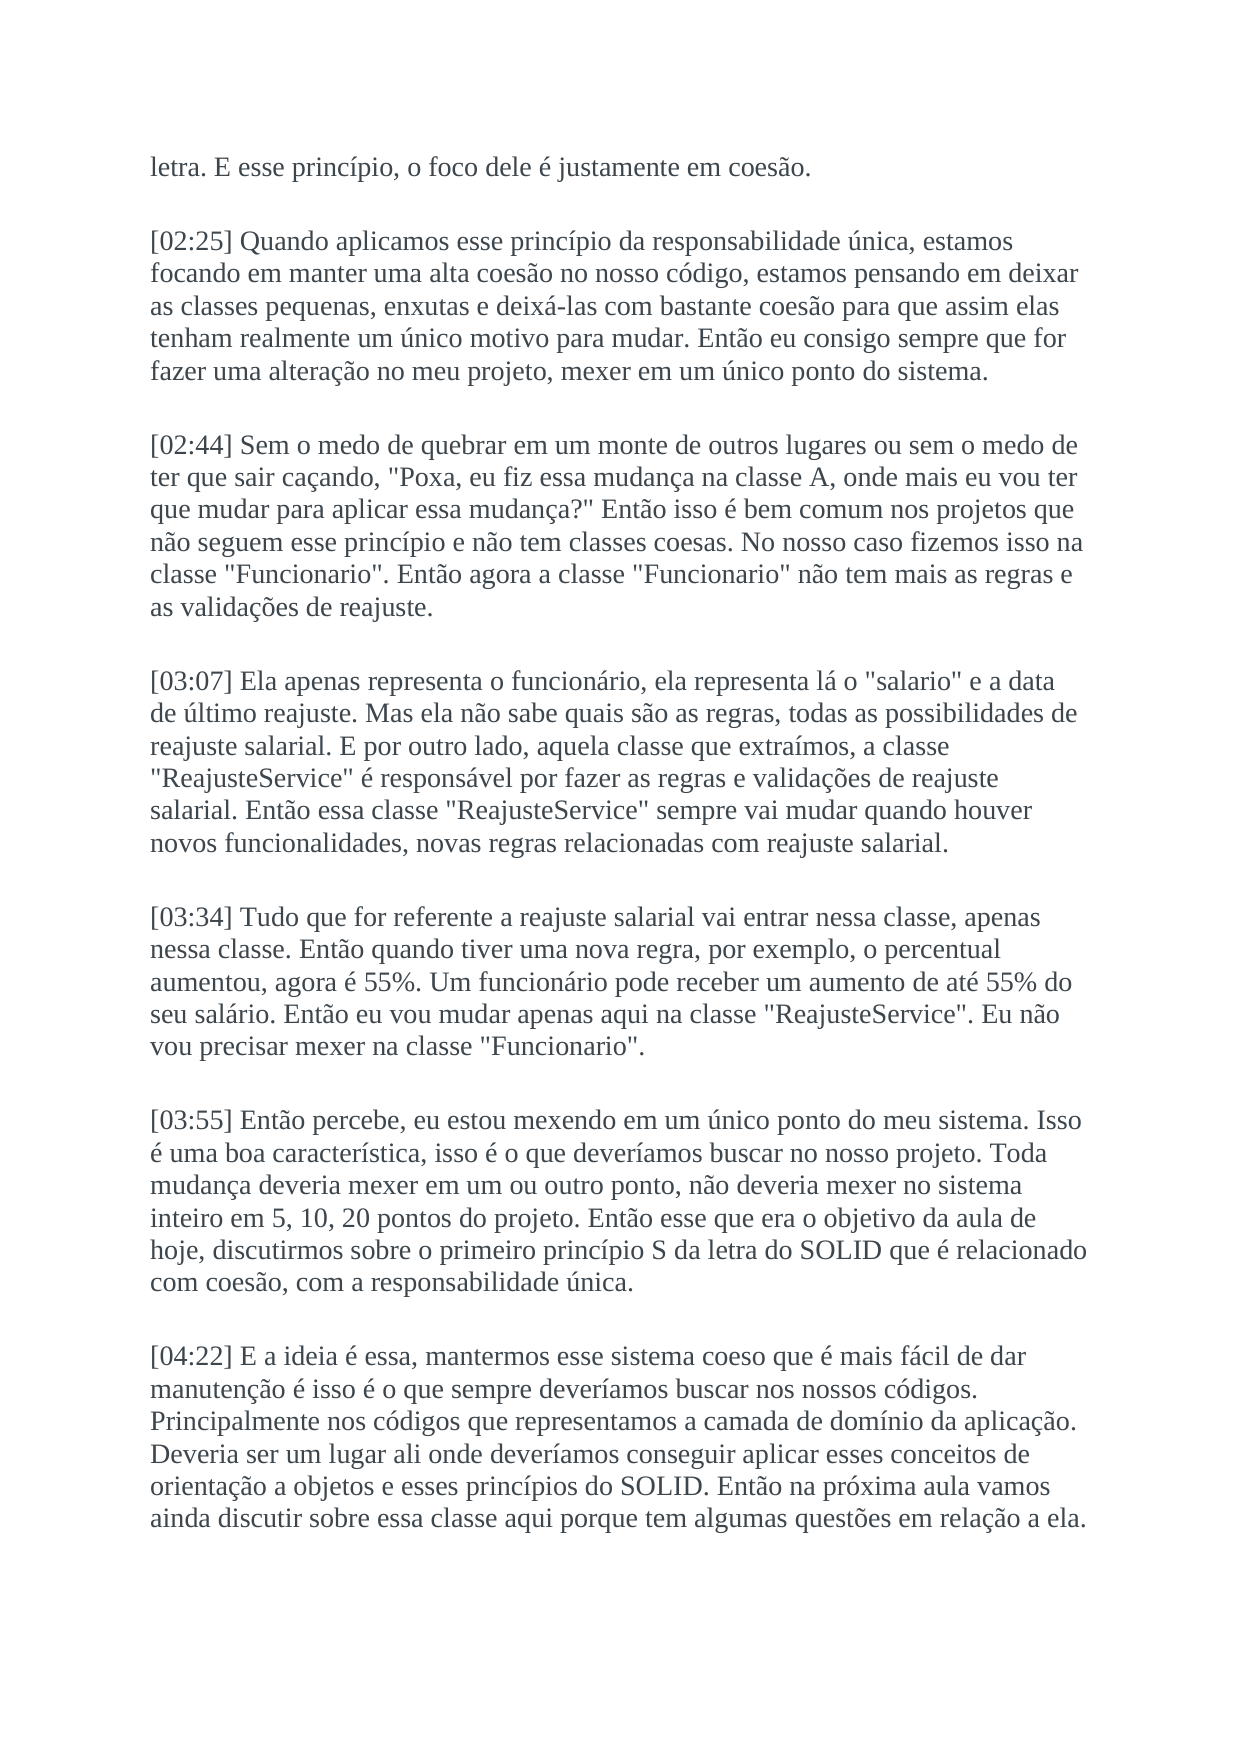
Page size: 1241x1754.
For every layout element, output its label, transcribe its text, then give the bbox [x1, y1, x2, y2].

text letra. E esse princípio, o foco dele é justamente em coesão. [150, 150, 1090, 182]
text [02:44] Sem o medo de quebrar em um monte de outros lugares ou sem o medo de ter que sair caçando, "Poxa, eu fiz essa mudança na classe A, onde mais eu vou ter que mudar para aplicar essa mudança?" Então isso é bem comum nos projetos que não seguem esse princípio e não tem classes coesas. No nosso caso fizemos isso na classe "Funcionario". Então agora a classe "Funcionario" não tem mais as regras e as validações de reajuste. [150, 428, 1090, 622]
text [03:55] Então percebe, eu estou mexendo em um único ponto do meu sistema. Isso é uma boa característica, isso é o que deveríamos buscar no nosso projeto. Toda mudança deveria mexer em um ou outro ponto, não deveria mexer no sistema inteiro em 5, 10, 20 pontos do projeto. Então esse que era o objetivo da aula de hoje, discutirmos sobre o primeiro princípio S da letra do SOLID que é relacionado com coesão, com a responsabilidade única. [150, 1103, 1090, 1298]
text [02:25] Quando aplicamos esse princípio da responsabilidade única, estamos focando em manter uma alta coesão no nosso código, estamos pensando em deixar as classes pequenas, enxutas e deixá-las com bastante coesão para que assim elas tenham realmente um único motivo para mudar. Então eu consigo sempre que for fazer uma alteração no meu projeto, mexer em um único ponto do sistema. [150, 224, 1090, 386]
text [04:22] E a ideia é essa, mantermos esse sistema coeso que é mais fácil de dar manutenção é isso é o que sempre deveríamos buscar nos nossos códigos. Principalmente nos códigos que representamos a camada de domínio da aplicação. Deveria ser um lugar ali onde deveríamos conseguir aplicar esses conceitos de orientação a objetos e esses princípios do SOLID. Então na próxima aula vamos ainda discutir sobre essa classe aqui porque tem algumas questões em relação a ela. [150, 1339, 1090, 1534]
text [03:34] Tudo que for referente a reajuste salarial vai entrar nessa classe, apenas nessa classe. Então quando tiver uma nova regra, por exemplo, o percentual aumentou, agora é 55%. Um funcionário pode receber um aumento de até 55% do seu salário. Então eu vou mudar apenas aqui na classe "ReajusteService". Eu não vou precisar mexer na classe "Funcionario". [150, 900, 1090, 1062]
text [03:07] Ela apenas representa o funcionário, ela representa lá o "salario" e a data de último reajuste. Mas ela não sabe quais são as regras, todas as possibilidades de reajuste salarial. E por outro lado, aquela classe que extraímos, a classe "ReajusteService" é responsável por fazer as regras e validações de reajuste salarial. Então essa classe "ReajusteService" sempre vai mudar quando houver novos funcionalidades, novas regras relacionadas com reajuste salarial. [150, 664, 1090, 858]
